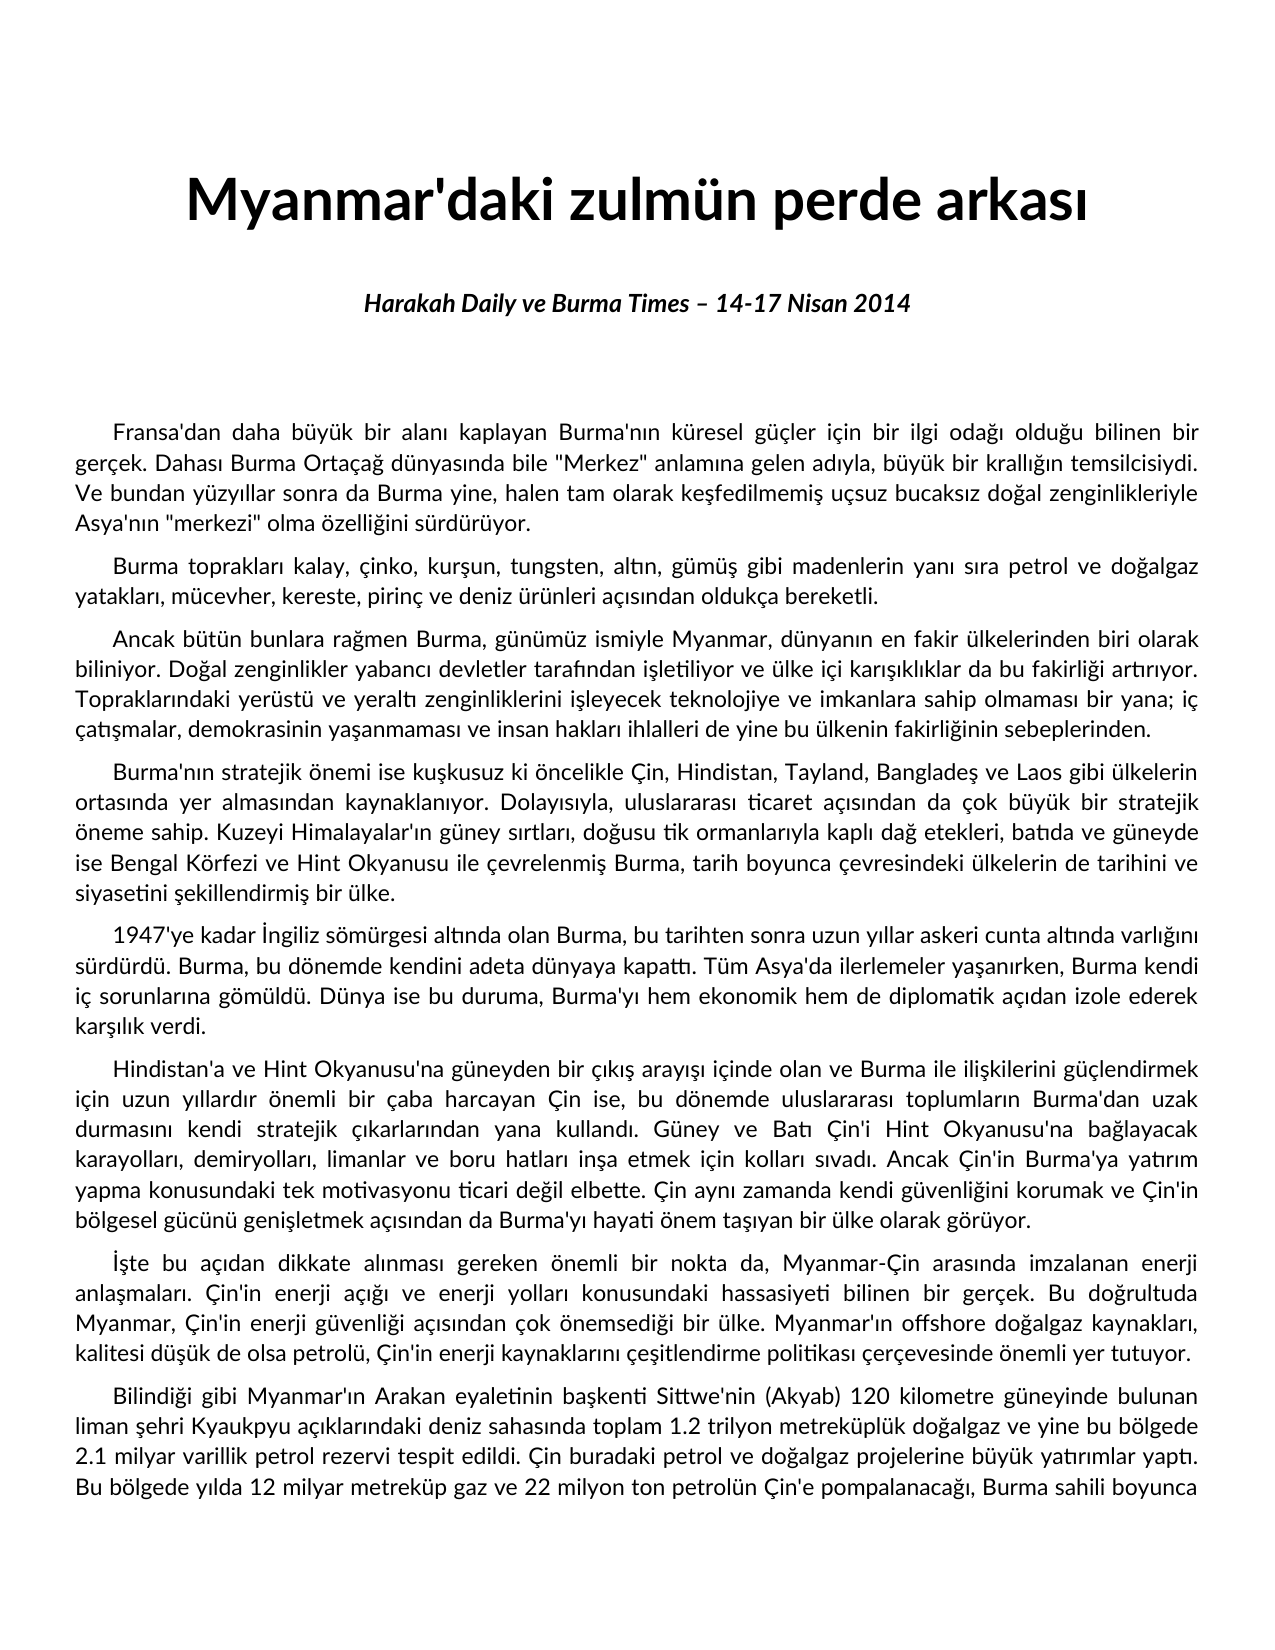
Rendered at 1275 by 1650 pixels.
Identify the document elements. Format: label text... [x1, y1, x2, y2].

subtitle Myanmar'daki zulmün perde arkası [75, 162, 1200, 232]
text Bilindiği gibi Myanmar'ın Arakan eyaletinin başkenti Sittwe'nin (Akyab) 120 kilometre güneyinde bulunan liman şehri Kyaukpyu açıklarındaki deniz sahasında toplam 1.2 trilyon metreküplük doğalgaz ve yine bu bölgede 2.1 milyar varillik petrol rezervi tespit edildi. Çin buradaki petrol ve doğalgaz projelerine büyük yatırımlar yaptı. Bu bölgede yılda 12 milyar metreküp gaz ve 22 milyon ton petrolün Çin'e pompalanacağı, Burma sahili boyunca [75, 1382, 1200, 1500]
text Ancak bütün bunlara rağmen Burma, günümüz ismiyle Myanmar, dünyanın en fakir ülkelerinden biri olarak biliniyor. Doğal zenginlikler yabancı devletler tarafından işletiliyor ve ülke içi karışıklıklar da bu fakirliği artırıyor. Topraklarındaki yerüstü ve yeraltı zenginliklerini işleyecek teknolojiye ve imkanlara sahip olmaması bir yana; iç çatışmalar, demokrasinin yaşanmaması ve insan hakları ihlalleri de yine bu ülkenin fakirliğinin sebeplerinden. [75, 624, 1200, 742]
text Burma toprakları kalay, çinko, kurşun, tungsten, altın, gümüş gibi madenlerin yanı sıra petrol ve doğalgaz yatakları, mücevher, kereste, pirinç ve deniz ürünleri açısından oldukça bereketli. [75, 551, 1200, 609]
text Harakah Daily ve Burma Times – 14-17 Nisan 2014 [75, 288, 1200, 318]
text Hindistan'a ve Hint Okyanusu'na güneyden bir çıkış arayışı içinde olan ve Burma ile ilişkilerini güçlendirmek için uzun yıllardır önemli bir çaba harcayan Çin ise, bu dönemde uluslararası toplumların Burma'dan uzak durmasını kendi stratejik çıkarlarından yana kullandı. Güney ve Batı Çin'i Hint Okyanusu'na bağlayacak karayolları, demiryolları, limanlar ve boru hatları inşa etmek için kolları sıvadı. Ancak Çin'in Burma'ya yatırım yapma konusundaki tek motivasyonu ticari değil elbette. Çin aynı zamanda kendi güvenliğini korumak ve Çin'in bölgesel gücünü genişletmek açısından da Burma'yı hayati önem taşıyan bir ülke olarak görüyor. [75, 1054, 1200, 1233]
text 1947'ye kadar İngiliz sömürgesi altında olan Burma, bu tarihten sonra uzun yıllar askeri cunta altında varlığını sürdürdü. Burma, bu dönemde kendini adeta dünyaya kapattı. Tüm Asya'da ilerlemeler yaşanırken, Burma kendi iç sorunlarına gömüldü. Dünya ise bu duruma, Burma'yı hem ekonomik hem de diplomatik açıdan izole ederek karşılık verdi. [75, 921, 1200, 1039]
text Fransa'dan daha büyük bir alanı kaplayan Burma'nın küresel güçler için bir ilgi odağı olduğu bilinen bir gerçek. Dahası Burma Ortaçağ dünyasında bile "Merkez" anlamına gelen adıyla, büyük bir krallığın temsilcisiydi. Ve bundan yüzyıllar sonra da Burma yine, halen tam olarak keşfedilmemiş uçsuz bucaksız doğal zenginlikleriyle Asya'nın "merkezi" olma özelliğini sürdürüyor. [75, 418, 1200, 536]
text Burma'nın stratejik önemi ise kuşkusuz ki öncelikle Çin, Hindistan, Tayland, Bangladeş ve Laos gibi ülkelerin ortasında yer almasından kaynaklanıyor. Dolayısıyla, uluslararası ticaret açısından da çok büyük bir stratejik öneme sahip. Kuzeyi Himalayalar'ın güney sırtları, doğusu tik ormanlarıyla kaplı dağ etekleri, batıda ve güneyde ise Bengal Körfezi ve Hint Okyanusu ile çevrelenmiş Burma, tarih boyunca çevresindeki ülkelerin de tarihini ve siyasetini şekillendirmiş bir ülke. [75, 758, 1200, 906]
text İşte bu açıdan dikkate alınması gereken önemli bir nokta da, Myanmar-Çin arasında imzalanan enerji anlaşmaları. Çin'in enerji açığı ve enerji yolları konusundaki hassasiyeti bilinen bir gerçek. Bu doğrultuda Myanmar, Çin'in enerji güvenliği açısından çok önemsediği bir ülke. Myanmar'ın offshore doğalgaz kaynakları, kalitesi düşük de olsa petrolü, Çin'in enerji kaynaklarını çeşitlendirme politikası çerçevesinde önemli yer tutuyor. [75, 1248, 1200, 1366]
